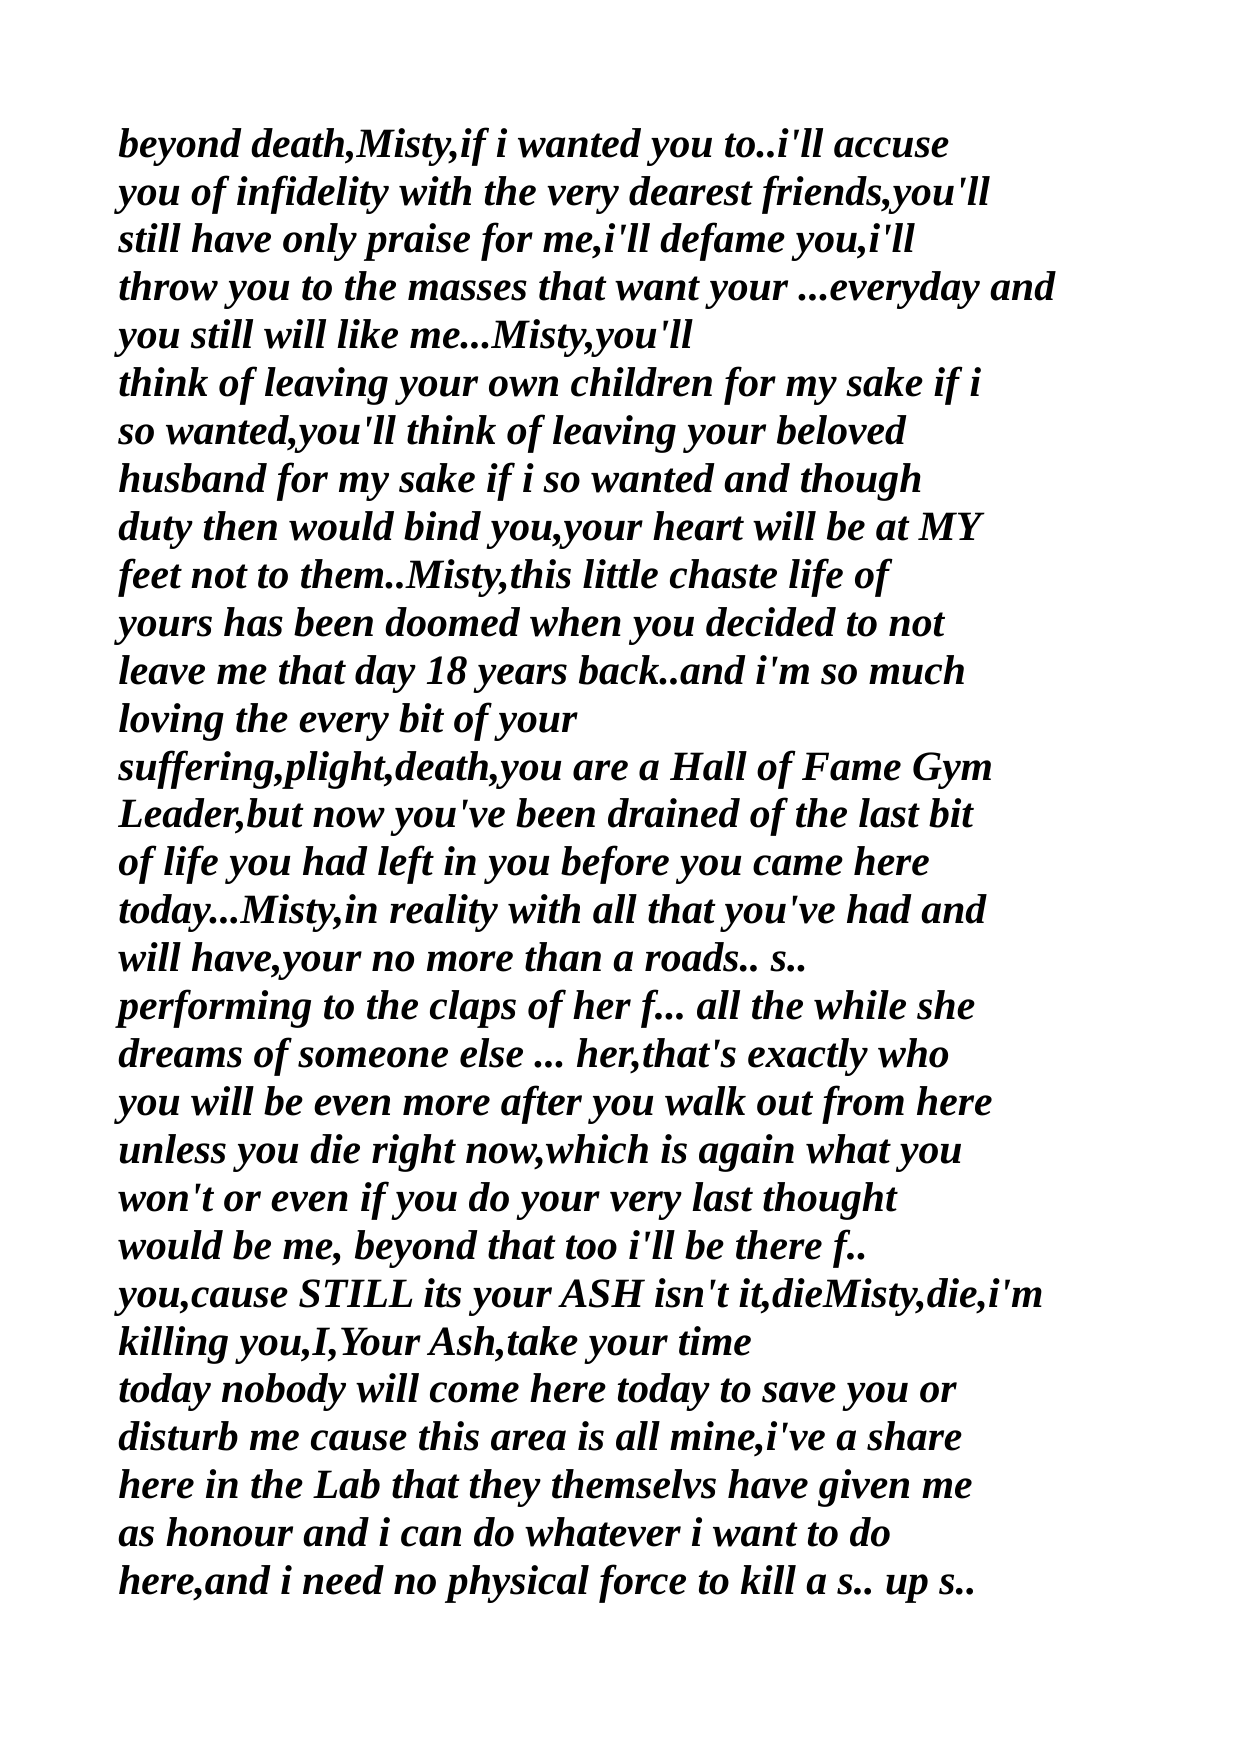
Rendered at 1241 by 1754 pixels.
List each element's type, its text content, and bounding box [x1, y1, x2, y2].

text as honour and i can do whatever i want to do [118, 1508, 1122, 1556]
text think of leaving your own children for my sake if i [118, 358, 1122, 406]
text today nobody will come here today to save you or [118, 1364, 1122, 1412]
text dreams of someone else ... her,that's exactly who [118, 1028, 1122, 1076]
text suffering,plight,death,you are a Hall of Fame Gym [118, 741, 1122, 789]
text duty then would bind you,your heart will be at MY [118, 501, 1122, 549]
text beyond death,Misty,if i wanted you to..i'll accuse [118, 118, 1122, 166]
text so wanted,you'll think of leaving your beloved [118, 406, 1122, 453]
text won't or even if you do your very last thought [118, 1172, 1122, 1220]
text performing to the claps of her f... all the while she [118, 981, 1122, 1028]
text leave me that day 18 years back..and i'm so much [118, 645, 1122, 693]
text loving the every bit of your [118, 693, 1122, 741]
text today...Misty,in reality with all that you've had and [118, 885, 1122, 933]
text husband for my sake if i so wanted and though [118, 453, 1122, 501]
text you of infidelity with the very dearest friends,you'll [118, 166, 1122, 214]
text would be me, beyond that too i'll be there f.. [118, 1220, 1122, 1268]
text feet not to them..Misty,this little chaste life of [118, 549, 1122, 597]
text here,and i need no physical force to kill a s.. up s.. [118, 1556, 1122, 1603]
text of life you had left in you before you came here [118, 837, 1122, 885]
text you will be even more after you walk out from here [118, 1076, 1122, 1124]
text throw you to the masses that want your ...everyday and you still will like me...Misty,you'll [118, 262, 1122, 358]
text you,cause STILL its your ASH isn't it,dieMisty,die,i'm killing you,I,Your Ash,take your time [118, 1268, 1122, 1364]
text will have,your no more than a roads.. s.. [118, 933, 1122, 981]
text still have only praise for me,i'll defame you,i'll [118, 214, 1122, 262]
text unless you die right now,which is again what you [118, 1124, 1122, 1172]
text yours has been doomed when you decided to not [118, 597, 1122, 645]
text disturb me cause this area is all mine,i've a share [118, 1412, 1122, 1460]
text here in the Lab that they themselvs have given me [118, 1460, 1122, 1508]
text Leader,but now you've been drained of the last bit [118, 789, 1122, 837]
